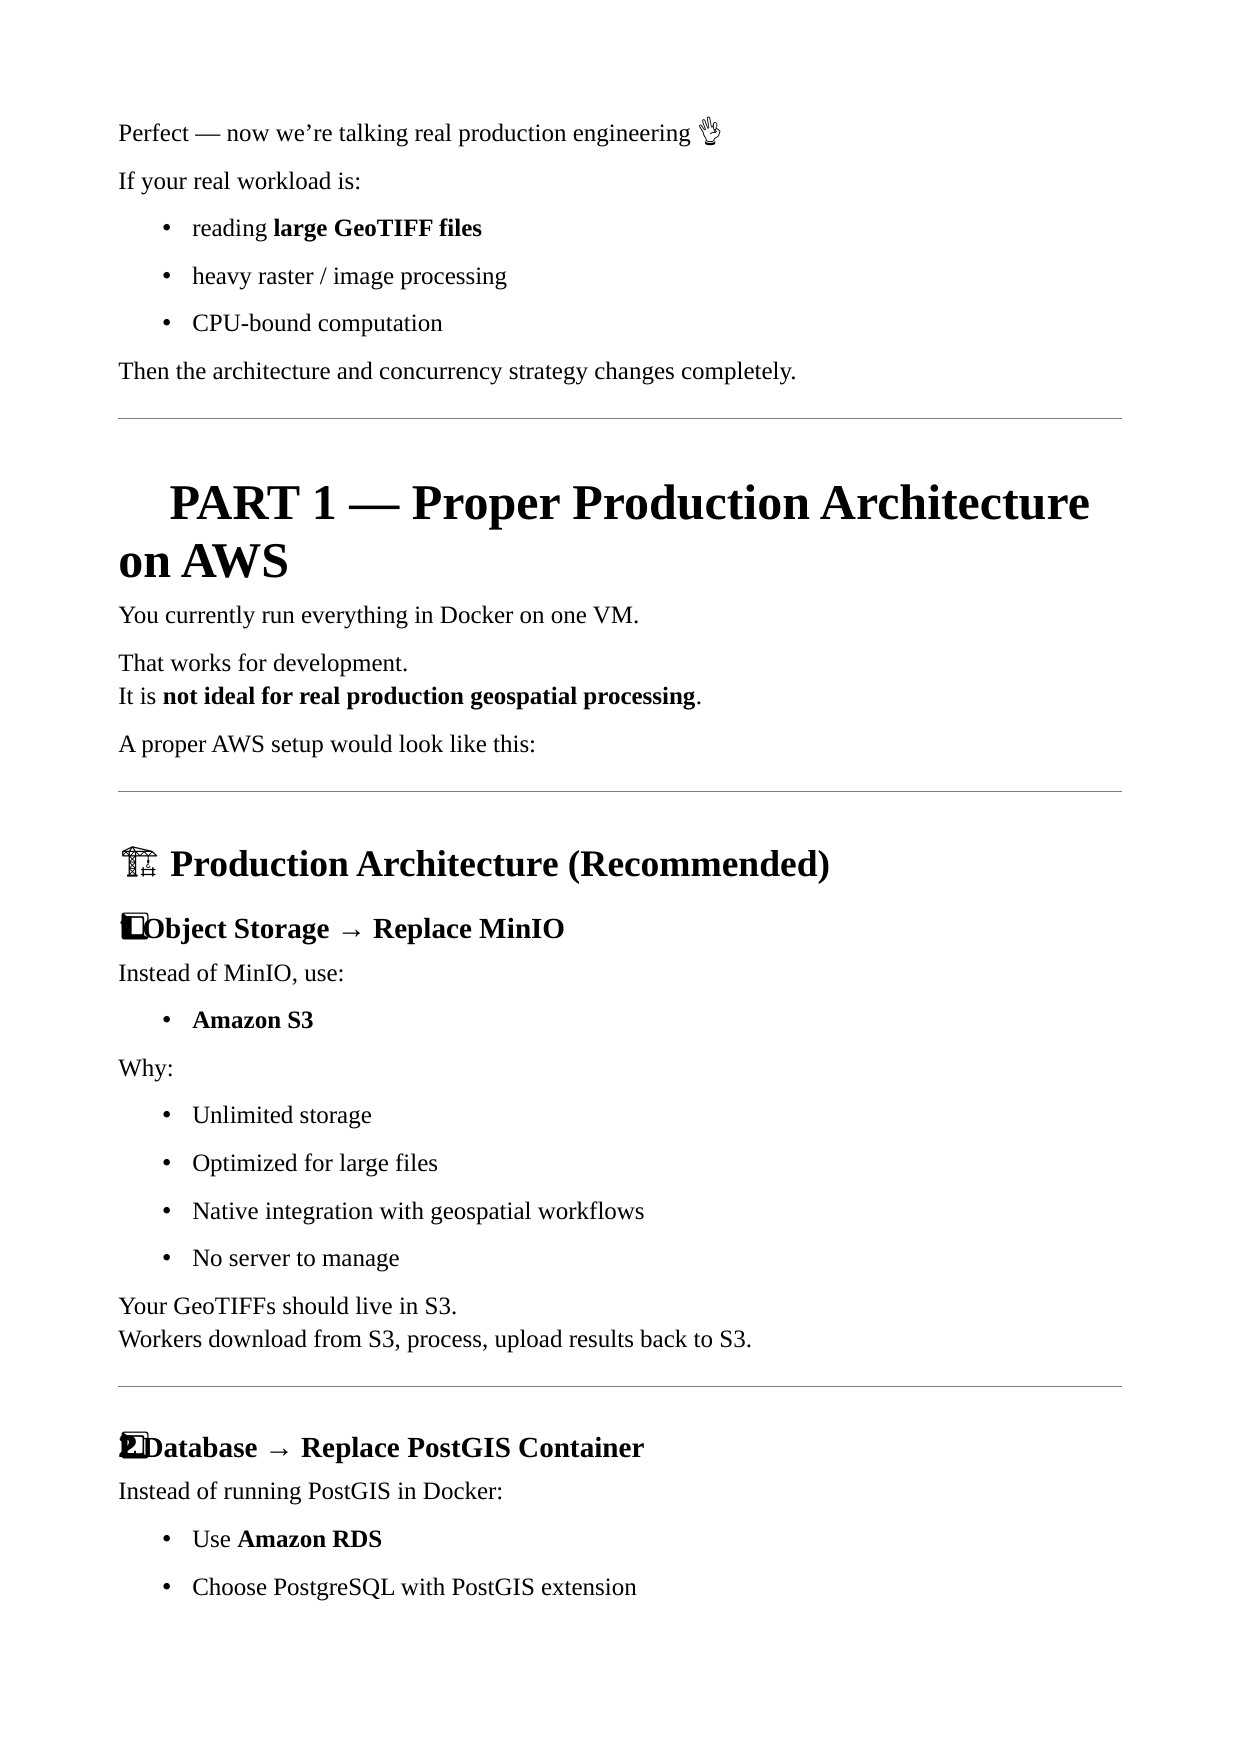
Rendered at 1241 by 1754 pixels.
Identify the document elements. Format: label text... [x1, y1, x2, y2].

subtitle 🏗 Production Architecture (Recommended) [118, 841, 1122, 884]
text You currently run everything in Docker on one VM. [118, 601, 1122, 629]
text Then the architecture and concurrency strategy changes completely. [118, 356, 1122, 385]
text Instead of running PostGIS in Docker: [118, 1476, 1122, 1505]
list Unlimited storage [162, 1101, 1122, 1129]
text Perfect — now we’re talking real production engineering 👌 [118, 118, 1122, 147]
list Optimized for large files [162, 1148, 1122, 1177]
list Use Amazon RDS [162, 1524, 1122, 1553]
list CPU-bound computation [162, 308, 1122, 337]
list heavy raster / image processing [162, 261, 1122, 290]
text If your real workload is: [118, 166, 1122, 194]
text Why: [118, 1053, 1122, 1082]
text A proper AWS setup would look like this: [118, 729, 1122, 757]
list Choose PostgreSQL with PostGIS extension [162, 1572, 1122, 1600]
list Native integration with geospatial workflows [162, 1196, 1122, 1224]
list No server to manage [162, 1243, 1122, 1272]
list reading large GeoTIFF files [162, 213, 1122, 242]
text Your GeoTIFFs should live in S3. Workers download from S3, process, upload results back to S3. [118, 1291, 1122, 1353]
list Amazon S3 [162, 1005, 1122, 1034]
subtitle 2️⃣ Database → Replace PostGIS Container [118, 1430, 1122, 1464]
subtitle 1️⃣ Object Storage → Replace MinIO [118, 912, 1122, 945]
subtitle 🚀 PART 1 — Proper Production Architecture on AWS [118, 473, 1122, 588]
text That works for development. It is not ideal for real production geospatial processing. [118, 648, 1122, 710]
text Instead of MinIO, use: [118, 958, 1122, 986]
